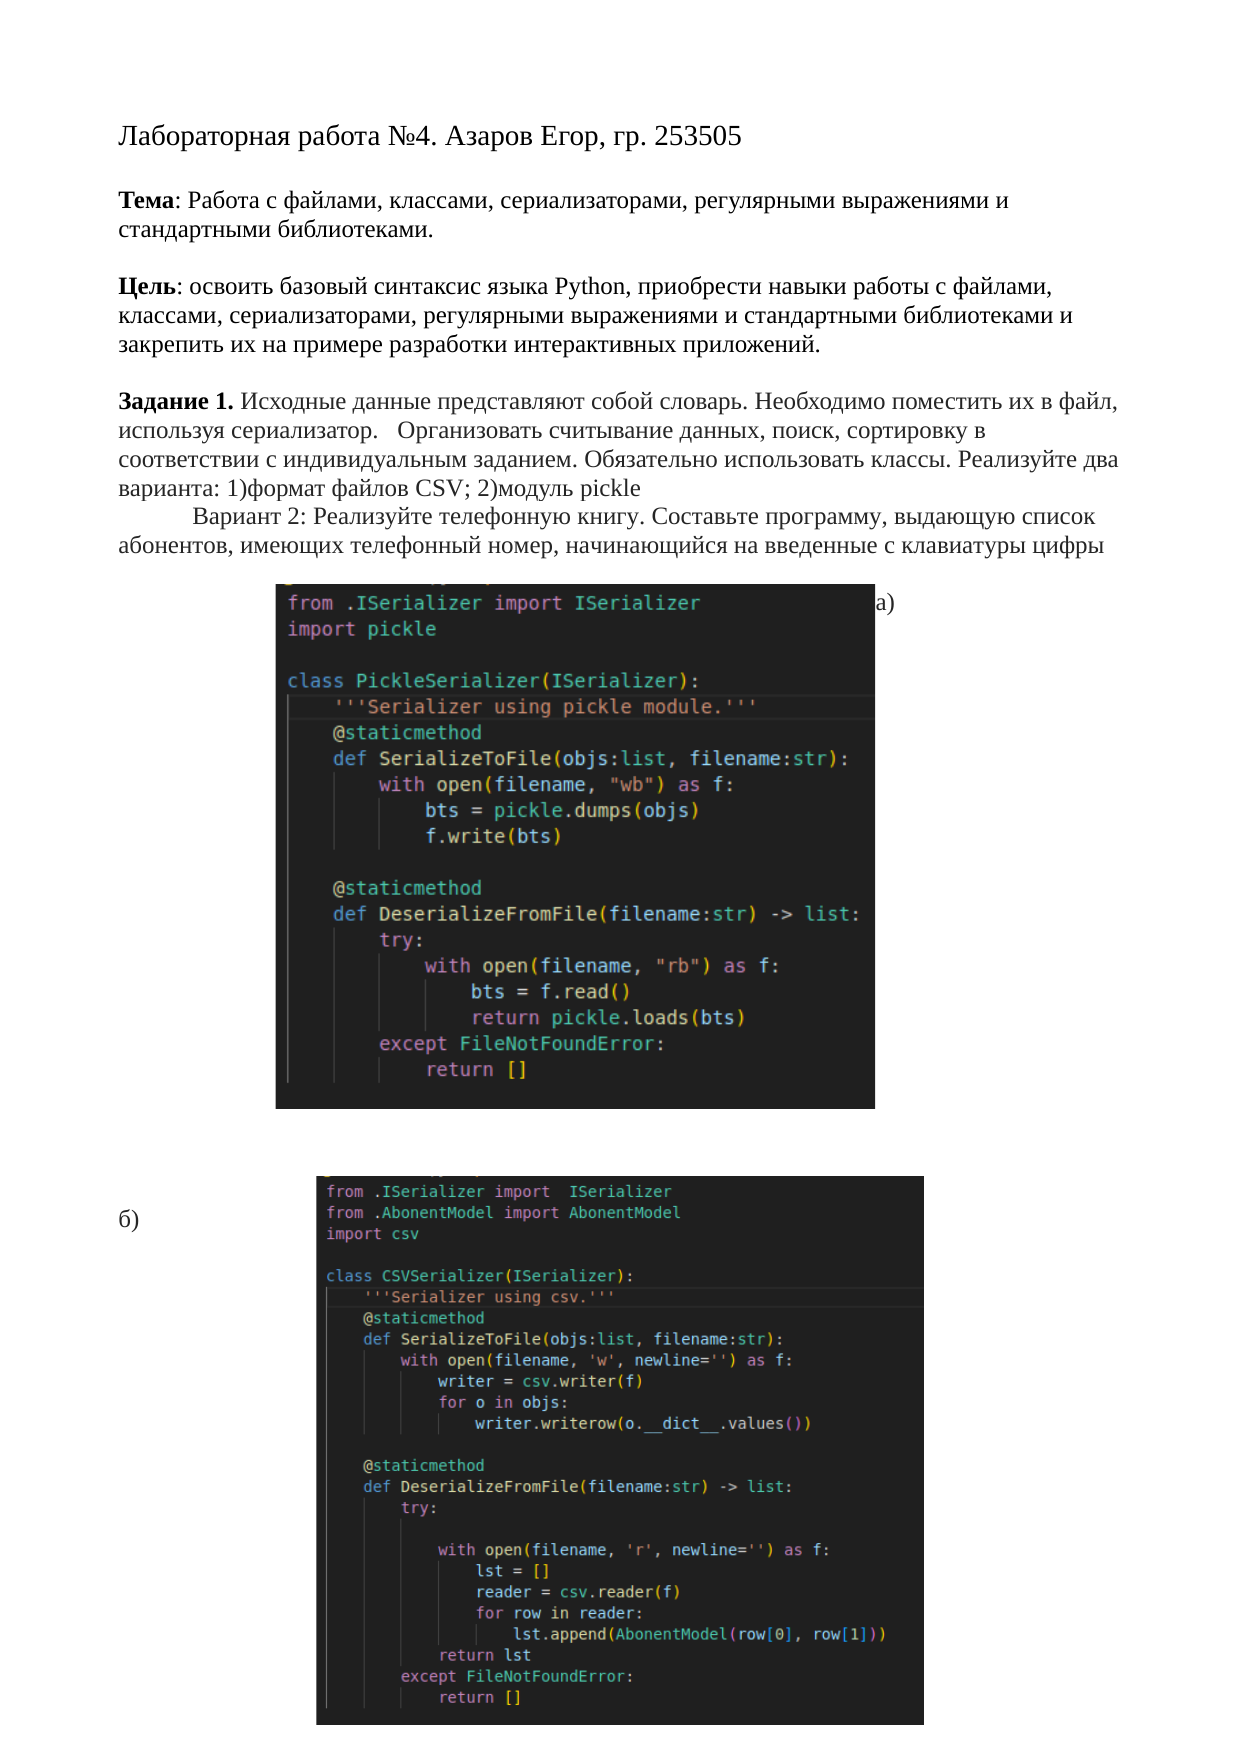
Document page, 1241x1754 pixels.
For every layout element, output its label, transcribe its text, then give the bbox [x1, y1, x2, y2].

text [118, 587, 275, 616]
text Тема: Работа с файлами, классами, сериализаторами, регулярными выражениями и стандартными библиотеками. [118, 185, 1122, 243]
text [924, 1204, 1122, 1233]
text Цель: освоить базовый синтаксис языка Python, приобрести навыки работы с файлами, классами, сериализаторами, регулярными выражениями и стандартными библиотеками и закрепить их на примере разработки интерактивных приложений. [118, 271, 1122, 358]
text а) [876, 587, 1122, 616]
text Задание 1. Исходные данные представляют собой словарь. Необходимо поместить их в файл, используя сериализатор. Организовать считывание данных, поиск, сортировку в соответствии с индивидуальным заданием. Обязательно использовать классы. Реализуйте два варианта: 1)формат файлов CSV; 2)модуль pickle [118, 386, 1122, 501]
text Лабораторная работа №4. Азаров Егор, гр. 253505 [118, 118, 1122, 152]
picture [316, 1176, 924, 1725]
text б) [118, 1204, 316, 1233]
text Вариант 2: Реализуйте телефонную книгу. Составьте программу, выдающую список абонентов, имеющих телефонный номер, начинающийся на введенные с клавиатуры цифры [118, 501, 1122, 559]
picture [275, 584, 876, 1109]
